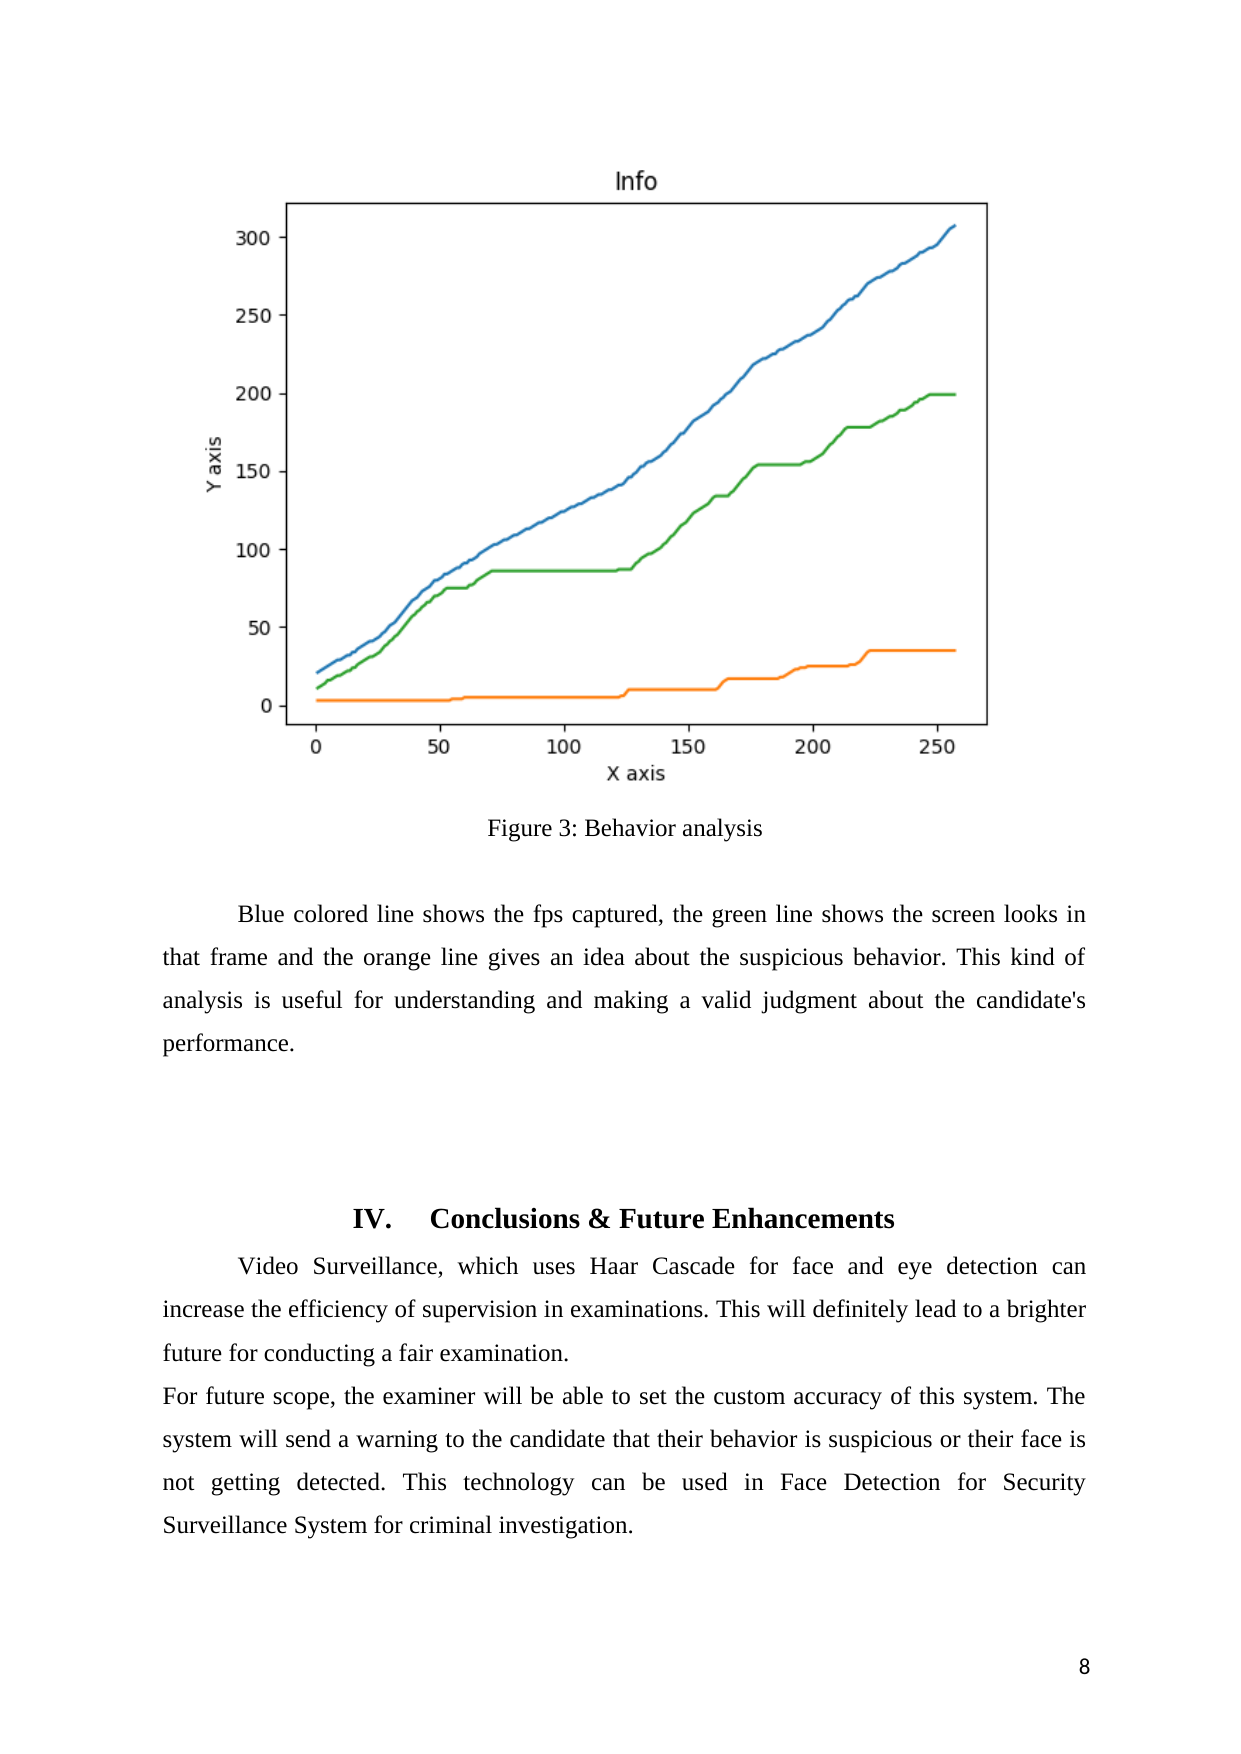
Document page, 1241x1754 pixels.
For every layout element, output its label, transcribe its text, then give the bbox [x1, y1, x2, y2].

list Conclusions & Future Enhancements [200, 1201, 1087, 1234]
text Blue colored line shows the fps captured, the green line shows the screen looks in that frame and the orange line gives an idea about the suspicious behavior. This kind of analysis is useful for understanding and making a valid judgment about the candidate's performance. [162, 899, 1087, 1057]
text For future scope, the examiner will be able to set the custom accuracy of this system. The system will send a warning to the candidate that their behavior is suspicious or their face is not getting detected. This technology can be used in Face Detection for Security Surveillance System for criminal investigation. [162, 1381, 1087, 1539]
text Figure 3: Behavior analysis [162, 813, 1087, 842]
picture [173, 121, 1077, 799]
text Video Surveillance, which uses Haar Cascade for face and eye detection can increase the efficiency of supervision in examinations. This will definitely lead to a brighter future for conducting a fair examination. [162, 1251, 1087, 1366]
